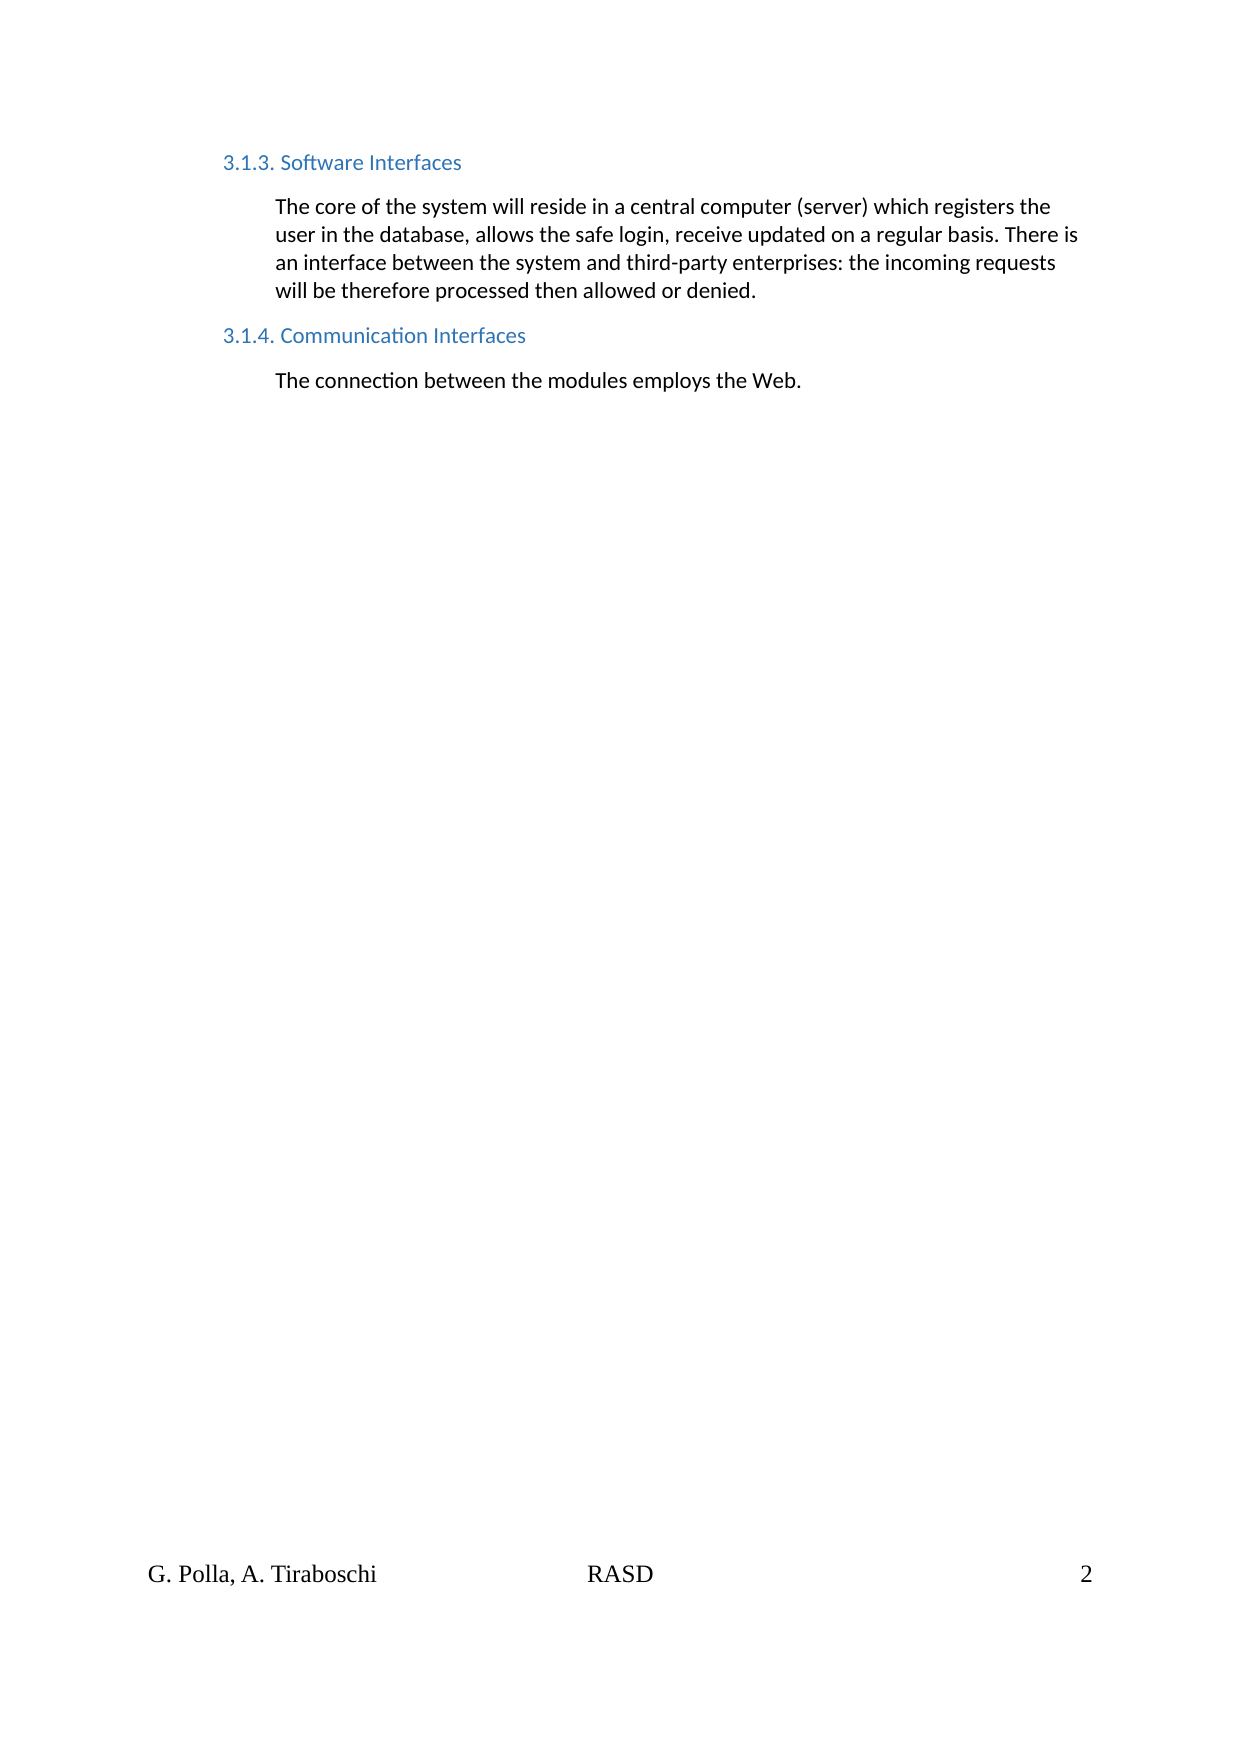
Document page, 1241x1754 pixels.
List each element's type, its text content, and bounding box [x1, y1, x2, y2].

text The connection between the modules employs the Web. [275, 366, 1093, 394]
list Software Interfaces [223, 148, 1093, 176]
list Communication Interfaces [223, 321, 1093, 349]
text The core of the system will reside in a central computer (server) which registers the user in the database, allows the safe login, receive updated on a regular basis. There is an interface between the system and third-party enterprises: the incoming requests will be therefore processed then allowed or denied. [275, 192, 1093, 304]
